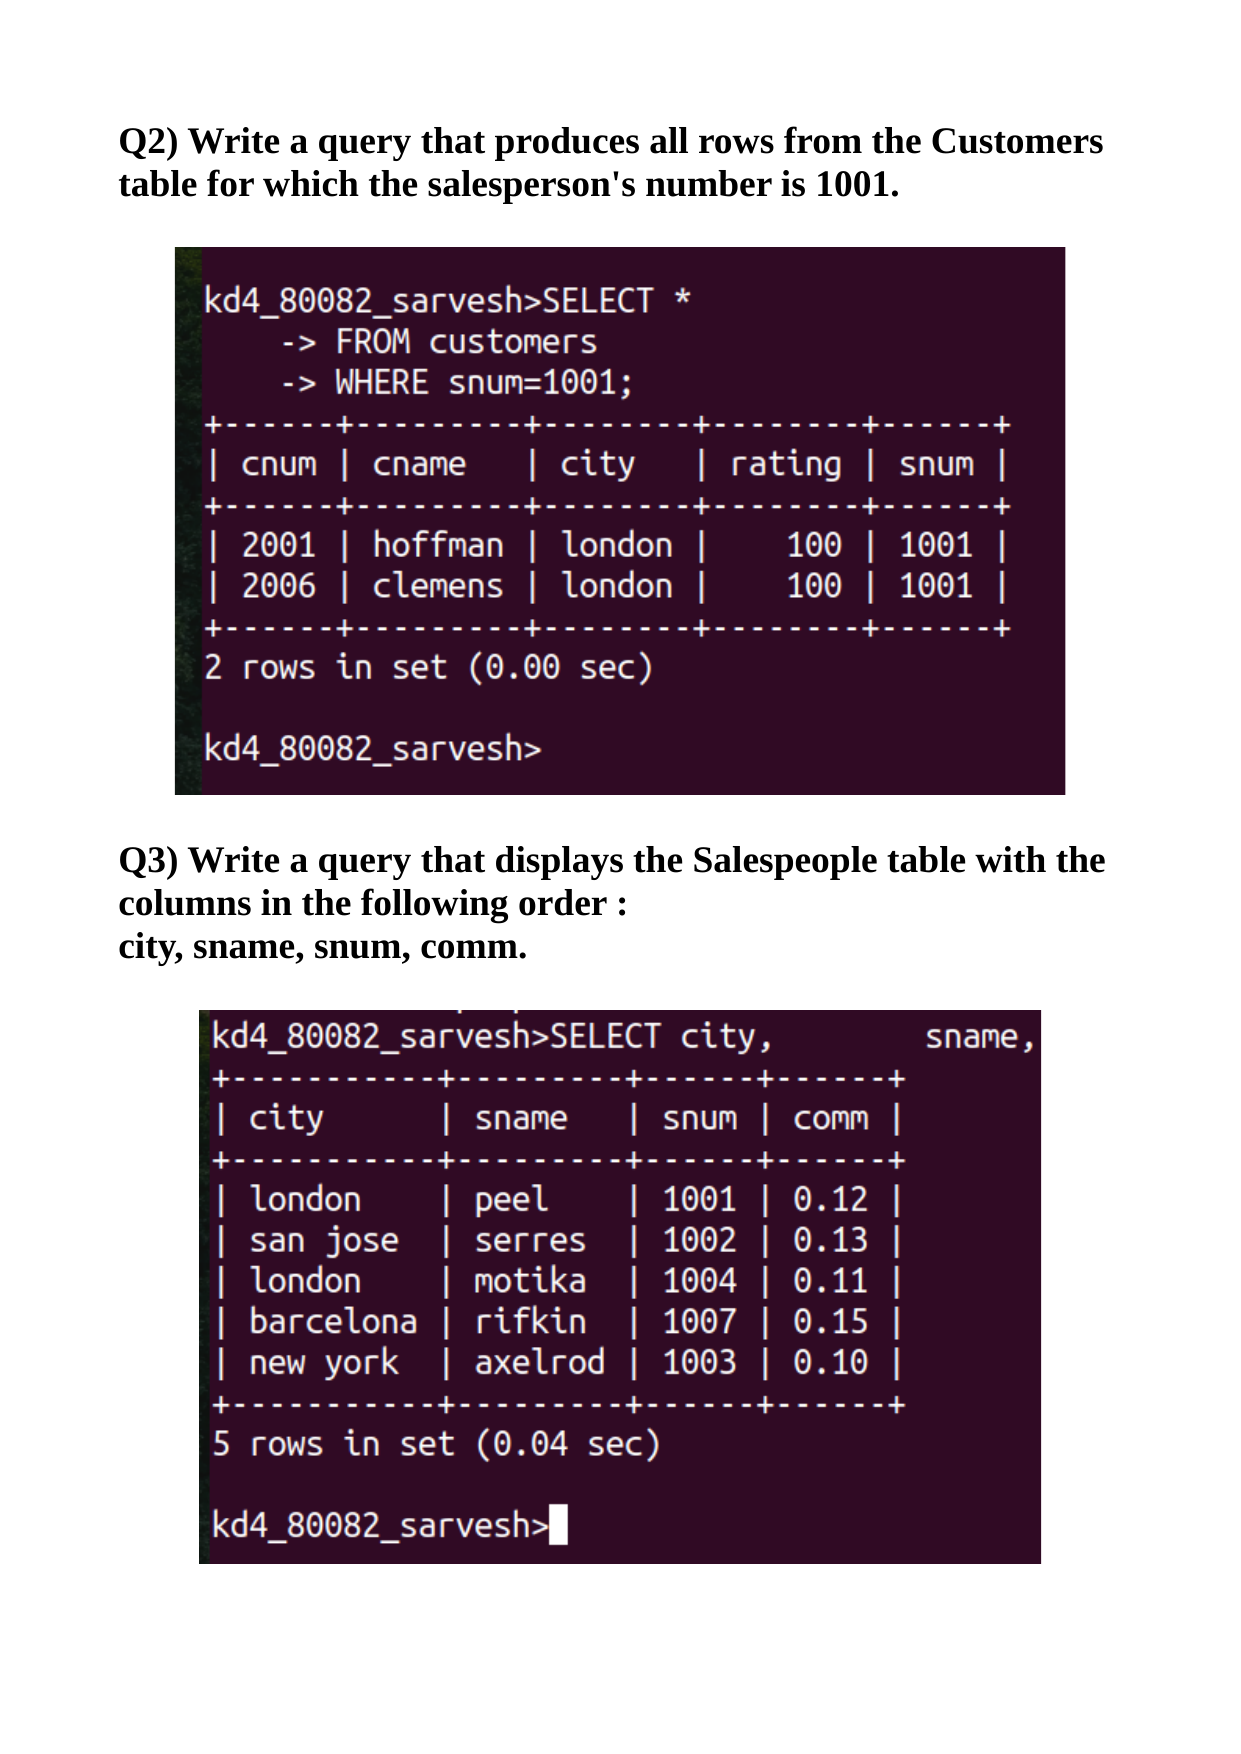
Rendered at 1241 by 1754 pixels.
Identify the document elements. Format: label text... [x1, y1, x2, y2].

text Q2) Write a query that produces all rows from the Customers table for which the salesperson's number is 1001. [118, 118, 1122, 204]
picture [174, 247, 1066, 795]
text city, sname, snum, comm. [118, 924, 1122, 967]
text Q3) Write a query that displays the Salespeople table with the columns in the following order : [118, 837, 1122, 924]
picture [199, 1010, 1042, 1564]
